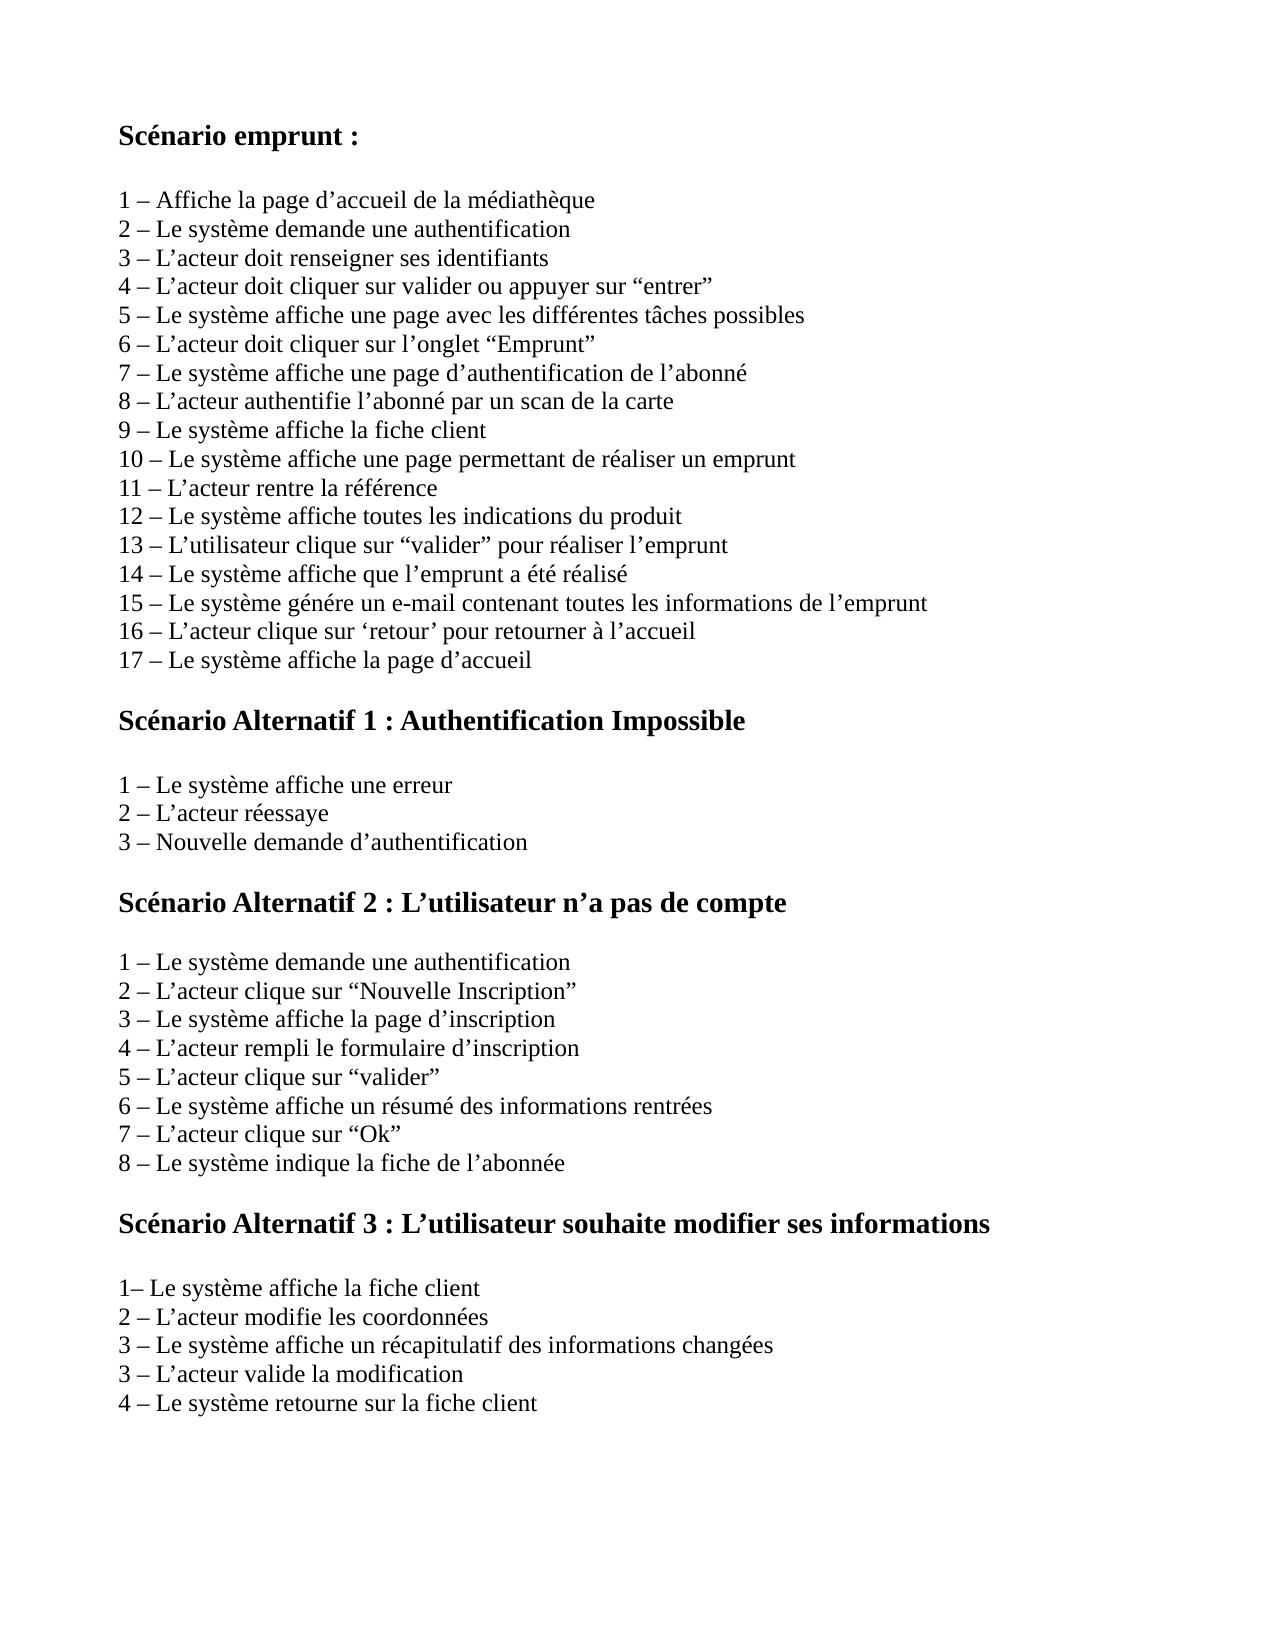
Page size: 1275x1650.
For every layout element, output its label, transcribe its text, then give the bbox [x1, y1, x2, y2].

text 1– Le système affiche la fiche client [118, 1273, 1157, 1302]
text 8 – Le système indique la fiche de l’abonnée [118, 1148, 1157, 1177]
text 1 – Le système affiche une erreur [118, 770, 1157, 798]
text 3 – Nouvelle demande d’authentification [118, 827, 1157, 856]
text 7 – L’acteur clique sur “Ok” [118, 1119, 1157, 1148]
text 16 – L’acteur clique sur ‘retour’ pour retourner à l’accueil [118, 616, 1157, 645]
text 11 – L’acteur rentre la référence [118, 473, 1157, 501]
text 2 – L’acteur réessaye [118, 798, 1157, 827]
text 3 – L’acteur doit renseigner ses identifiants [118, 243, 1157, 271]
text 9 – Le système affiche la fiche client [118, 415, 1157, 444]
text Scénario Alternatif 3 : L’utilisateur souhaite modifier ses informations [118, 1206, 1157, 1239]
text 14 – Le système affiche que l’emprunt a été réalisé [118, 559, 1157, 588]
text 5 – Le système affiche une page avec les différentes tâches possibles [118, 300, 1157, 329]
text 12 – Le système affiche toutes les indications du produit [118, 501, 1157, 530]
text 4 – Le système retourne sur la fiche client [118, 1388, 1157, 1417]
text 7 – Le système affiche une page d’authentification de l’abonné [118, 358, 1157, 386]
text Scénario Alternatif 1 : Authentification Impossible [118, 703, 1157, 736]
text Scénario Alternatif 2 : L’utilisateur n’a pas de compte [118, 885, 1157, 918]
text 2 – Le système demande une authentification [118, 214, 1157, 243]
text 8 – L’acteur authentifie l’abonné par un scan de la carte [118, 386, 1157, 415]
text 6 – Le système affiche un résumé des informations rentrées [118, 1091, 1157, 1119]
text 5 – L’acteur clique sur “valider” [118, 1062, 1157, 1091]
text 13 – L’utilisateur clique sur “valider” pour réaliser l’emprunt [118, 530, 1157, 559]
text 3 – Le système affiche la page d’inscription [118, 1004, 1157, 1033]
text Scénario emprunt : [118, 118, 1157, 152]
text 15 – Le système génére un e-mail contenant toutes les informations de l’emprunt [118, 588, 1157, 616]
text 2 – L’acteur modifie les coordonnées [118, 1302, 1157, 1330]
text 2 – L’acteur clique sur “Nouvelle Inscription” [118, 976, 1157, 1004]
text 6 – L’acteur doit cliquer sur l’onglet “Emprunt” [118, 329, 1157, 358]
text 3 – Le système affiche un récapitulatif des informations changées [118, 1330, 1157, 1359]
text 1 – Le système demande une authentification [118, 947, 1157, 976]
text 4 – L’acteur doit cliquer sur valider ou appuyer sur “entrer” [118, 271, 1157, 300]
text 3 – L’acteur valide la modification [118, 1359, 1157, 1388]
text 1 – Affiche la page d’accueil de la médiathèque [118, 185, 1157, 214]
text 4 – L’acteur rempli le formulaire d’inscription [118, 1033, 1157, 1062]
text 10 – Le système affiche une page permettant de réaliser un emprunt [118, 444, 1157, 473]
text 17 – Le système affiche la page d’accueil [118, 645, 1157, 674]
